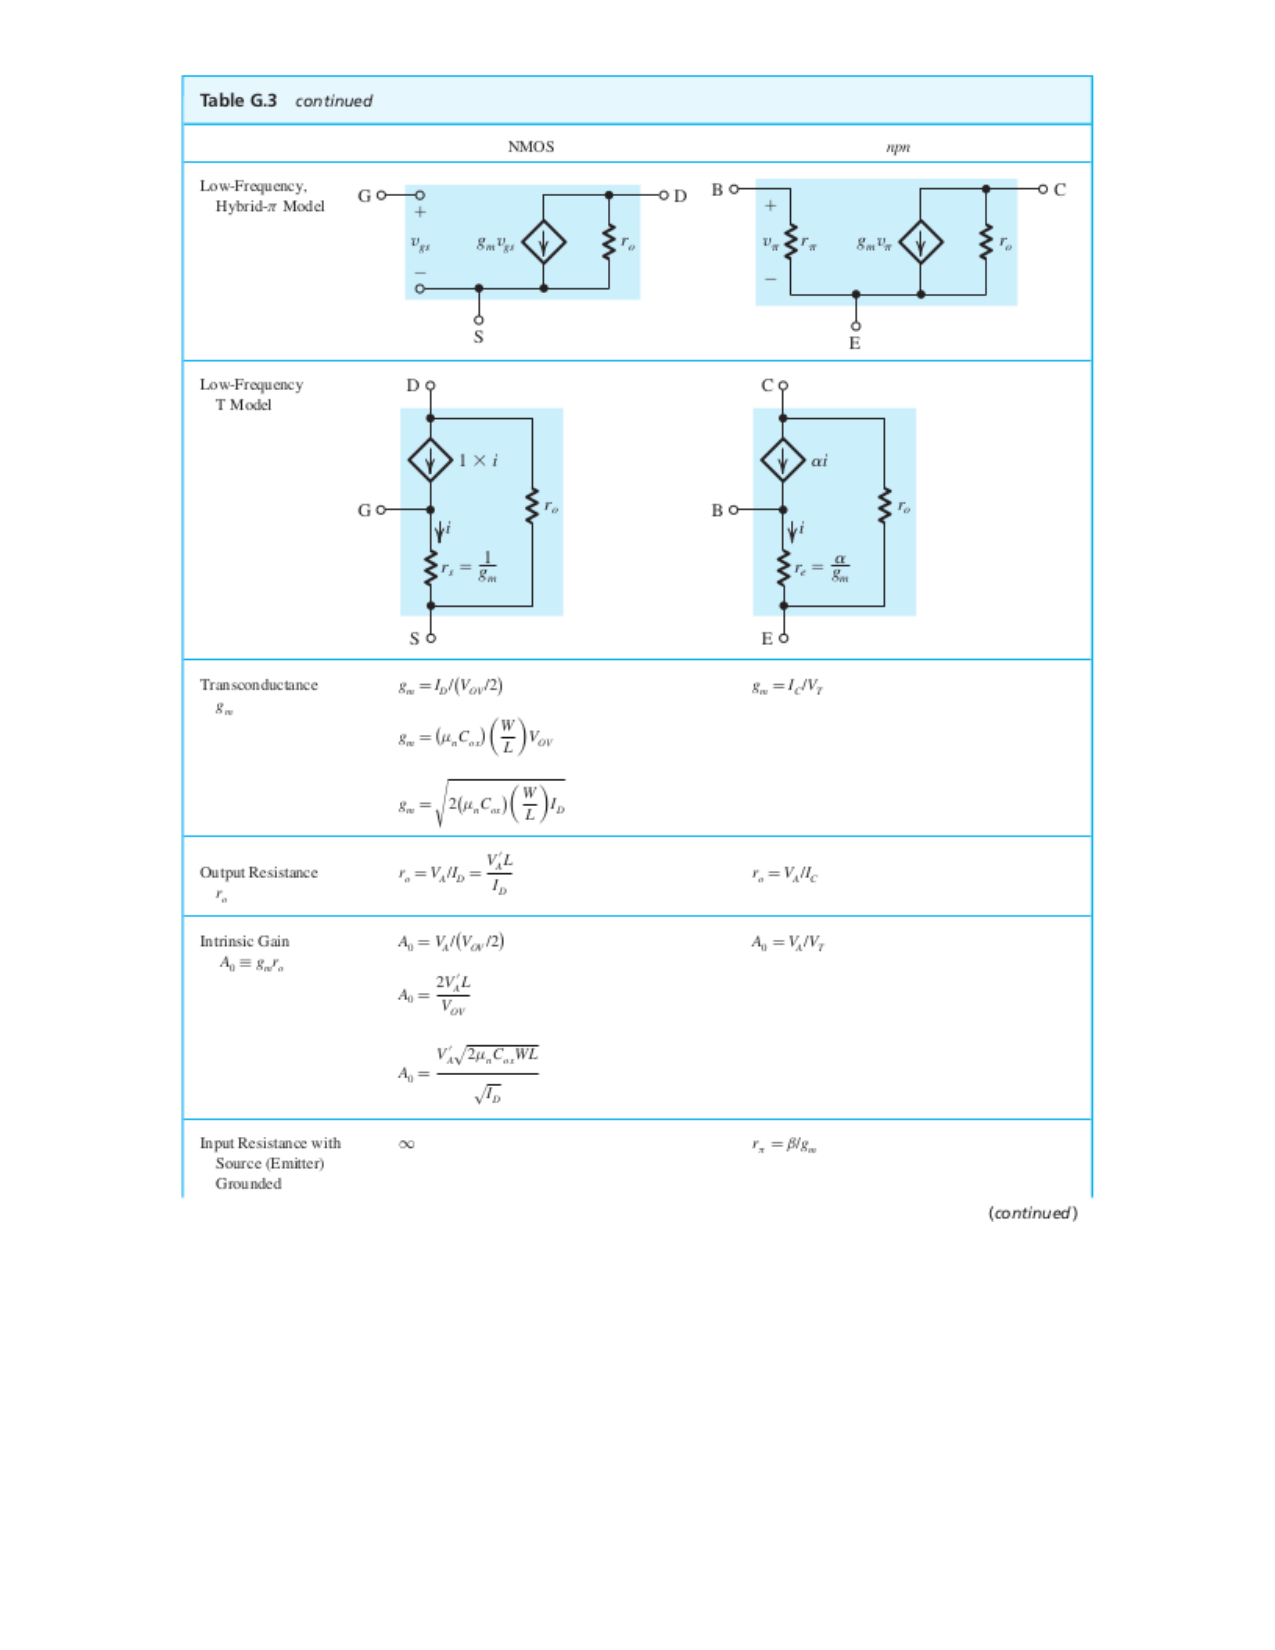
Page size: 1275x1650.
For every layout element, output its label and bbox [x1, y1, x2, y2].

picture [180, 75, 1095, 1222]
